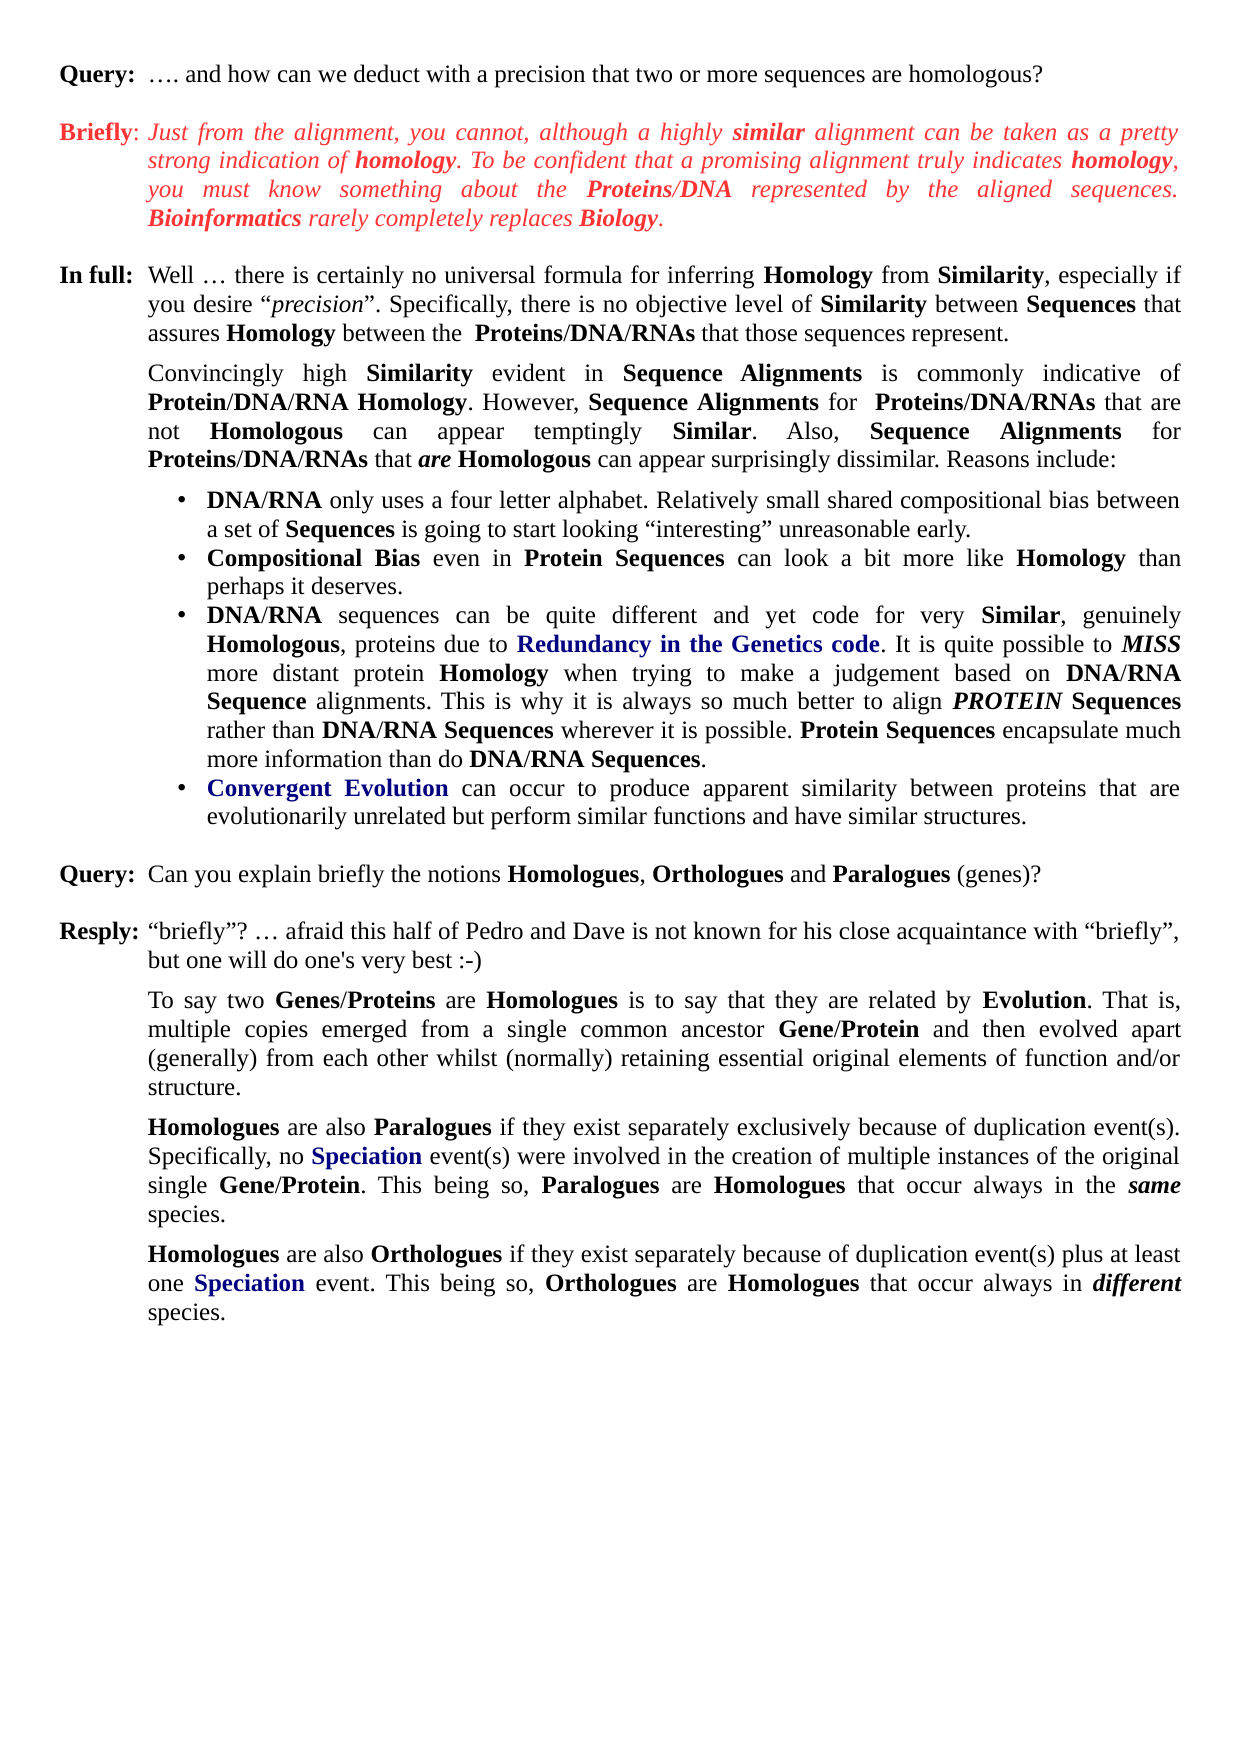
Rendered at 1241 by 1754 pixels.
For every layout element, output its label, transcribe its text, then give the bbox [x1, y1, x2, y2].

list Convergent Evolution can occur to produce apparent similarity between proteins that are evolutionarily unrelated but perform similar functions and have similar structures. [177, 773, 1181, 830]
text Query: Can you explain briefly the notions Homologues, Orthologues and Paralogues (genes)? [59, 859, 1181, 888]
text Homologues are also Paralogues if they exist separately exclusively because of duplication event(s). Specifically, no Speciation event(s) were involved in the creation of multiple instances of the original single Gene/Protein. This being so, Paralogues are Homologues that occur always in the same species. [59, 1112, 1181, 1227]
text To say two Genes/Proteins are Homologues is to say that they are related by Evolution. That is, multiple copies emerged from a single common ancestor Gene/Protein and then evolved apart (generally) from each other whilst (normally) retaining essential original elements of function and/or structure. [59, 986, 1181, 1101]
list Compositional Bias even in Protein Sequences can look a bit more like Homology than perhaps it deserves. [177, 543, 1181, 600]
text In full: Well … there is certainly no universal formula for inferring Homology from Similarity, especially if you desire “precision”. Specifically, there is no objective level of Similarity between Sequences that assures Homology between the Proteins/DNA/RNAs that those sequences represent. [59, 260, 1181, 347]
text Convincingly high Similarity evident in Sequence Alignments is commonly indicative of Protein/DNA/RNA Homology. However, Sequence Alignments for Proteins/DNA/RNAs that are not Homologous can appear temptingly Similar. Also, Sequence Alignments for Proteins/DNA/RNAs that are Homologous can appear surprisingly dissimilar. Reasons include: [59, 358, 1181, 473]
text Resply: “briefly”? … afraid this half of Pedro and Dave is not known for his close acquaintance with “briefly”, but one will do one's very best :-) [59, 916, 1181, 974]
text Briefly: Just from the alignment, you cannot, although a highly similar alignment can be taken as a pretty strong indication of homology. To be confident that a promising alignment truly indicates homology, you must know something about the Proteins/DNA represented by the aligned sequences. Bioinformatics rarely completely replaces Biology. [59, 117, 1181, 232]
list DNA/RNA only uses a four letter alphabet. Relatively small shared compositional bias between a set of Sequences is going to start looking “interesting” unreasonable early. [177, 485, 1181, 543]
text Homologues are also Orthologues if they exist separately because of duplication event(s) plus at least one Speciation event. This being so, Orthologues are Homologues that occur always in different species. [59, 1239, 1181, 1325]
text Query: …. and how can we deduct with a precision that two or more sequences are homologous? [59, 59, 1181, 88]
list DNA/RNA sequences can be quite different and yet code for very Similar, genuinely Homologous, proteins due to Redundancy in the Genetics code. It is quite possible to MISS more distant protein Homology when trying to make a judgement based on DNA/RNA Sequence alignments. This is why it is always so much better to align PROTEIN Sequences rather than DNA/RNA Sequences wherever it is possible. Protein Sequences encapsulate much more information than do DNA/RNA Sequences. [177, 600, 1181, 773]
